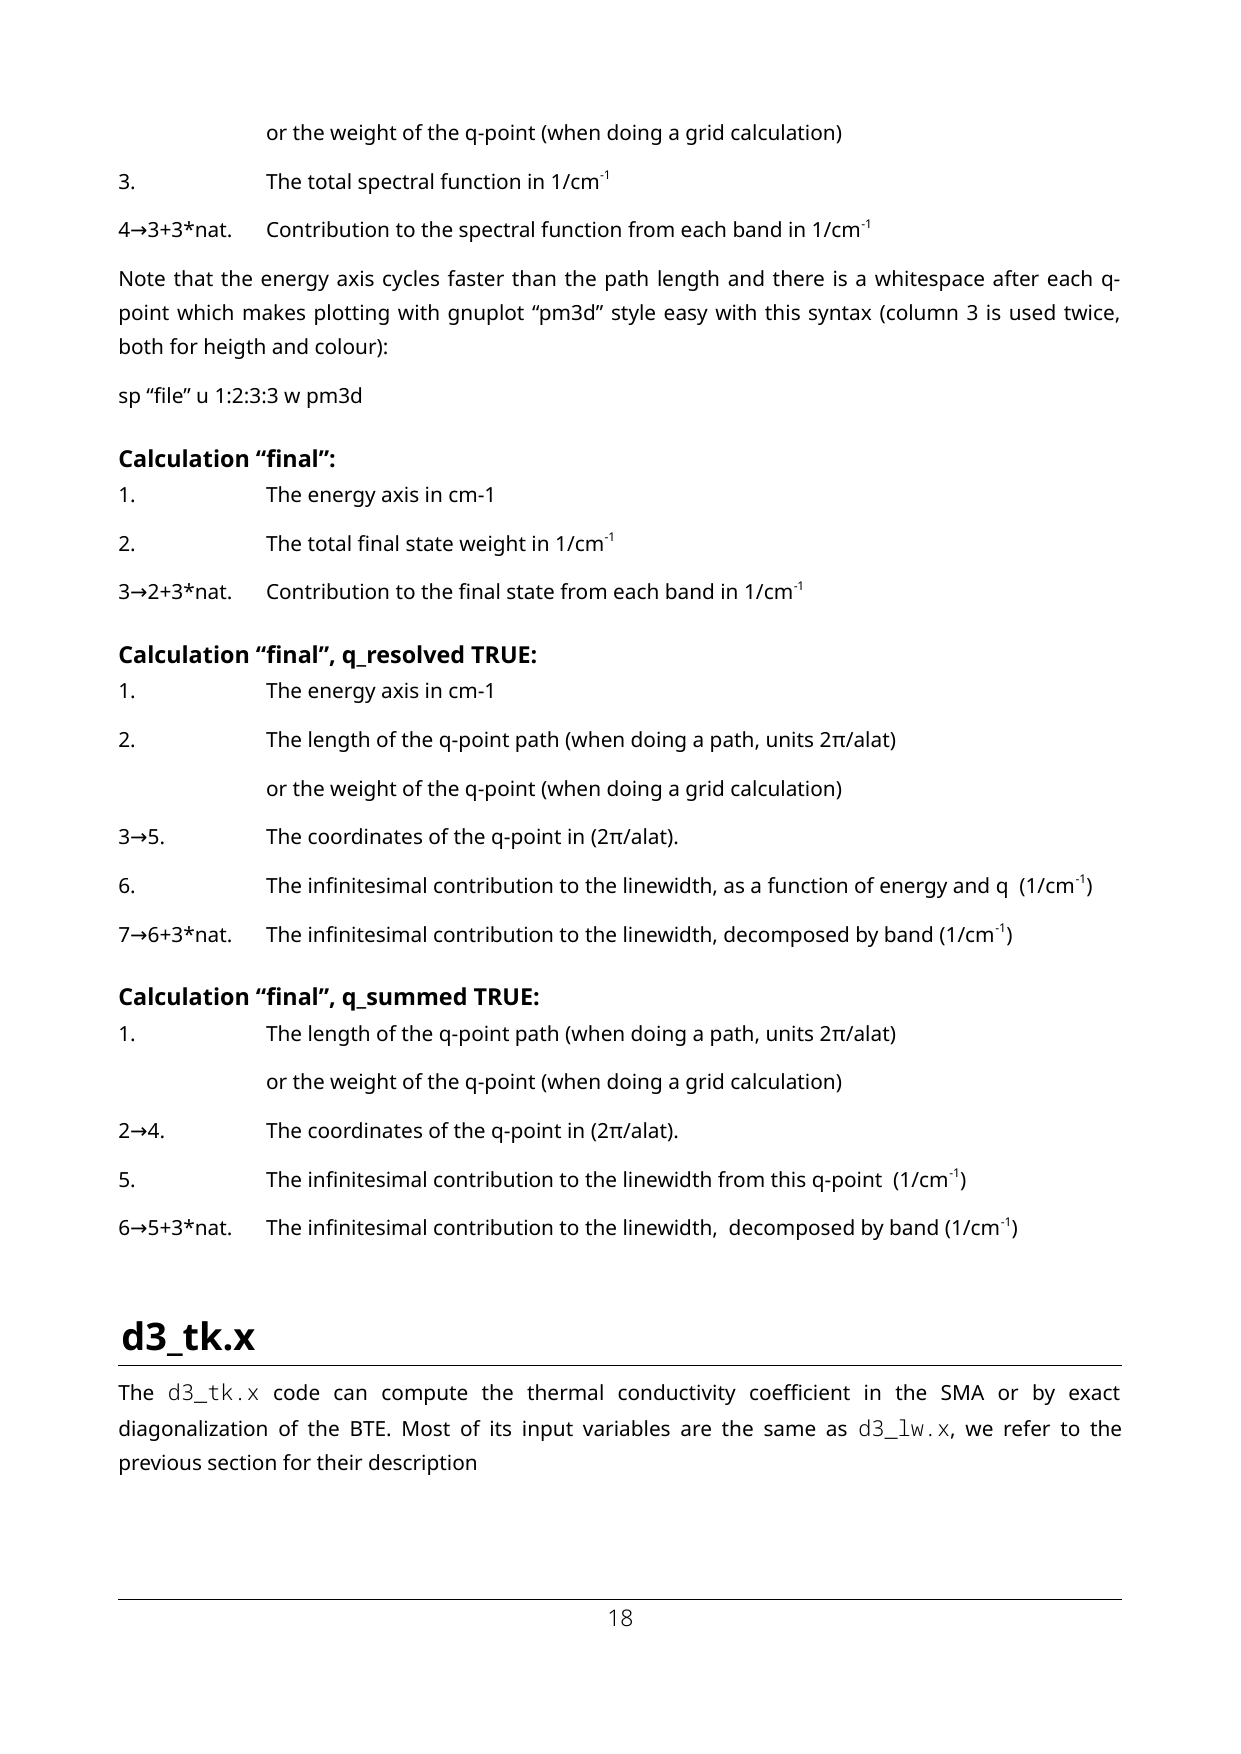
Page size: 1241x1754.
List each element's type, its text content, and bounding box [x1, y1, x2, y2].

text Note that the energy axis cycles faster than the path length and there is a whitespace after each q-point which makes plotting with gnuplot “pm3d” style easy with this syntax (column 3 is used twice, both for heigth and colour): [118, 264, 1122, 361]
text 7→6+3*nat. The infinitesimal contribution to the linewidth, decomposed by band (1/cm-1) [118, 920, 1122, 948]
text or the weight of the q-point (when doing a grid calculation) [118, 774, 1122, 802]
text 3. The total spectral function in 1/cm-1 [118, 167, 1122, 195]
subtitle d3_tk.x [118, 1307, 1122, 1365]
text 5. The infinitesimal contribution to the linewidth from this q-point (1/cm-1) [118, 1165, 1122, 1193]
text 2. The total final state weight in 1/cm-1 [118, 529, 1122, 557]
text 1. The length of the q-point path (when doing a path, units 2π/alat) [118, 1019, 1122, 1047]
text The d3_tk.x code can compute the thermal conductivity coefficient in the SMA or by exact diagonalization of the BTE. Most of its input variables are the same as d3_lw.x, we refer to the previous section for their description [118, 1377, 1122, 1476]
text 6→5+3*nat. The infinitesimal contribution to the linewidth, decomposed by band (1/cm-1) [118, 1213, 1122, 1242]
text 4→3+3*nat. Contribution to the spectral function from each band in 1/cm-1 [118, 215, 1122, 244]
text or the weight of the q-point (when doing a grid calculation) [118, 1067, 1122, 1096]
text 3→2+3*nat. Contribution to the final state from each band in 1/cm-1 [118, 577, 1122, 606]
text 1. The energy axis in cm-1 [118, 480, 1122, 508]
text sp “file” u 1:2:3:3 w pm3d [118, 381, 1122, 409]
subtitle Calculation “final”, q_summed TRUE: [118, 981, 1122, 1013]
text 1. The energy axis in cm-1 [118, 676, 1122, 705]
text or the weight of the q-point (when doing a grid calculation) [118, 118, 1122, 147]
text 2. The length of the q-point path (when doing a path, units 2π/alat) [118, 725, 1122, 753]
subtitle Calculation “final”: [118, 442, 1122, 474]
text 2→4. The coordinates of the q-point in (2π/alat). [118, 1116, 1122, 1144]
text 3→5. The coordinates of the q-point in (2π/alat). [118, 822, 1122, 851]
subtitle Calculation “final”, q_resolved TRUE: [118, 638, 1122, 670]
text 6. The infinitesimal contribution to the linewidth, as a function of energy and q (1/cm-1) [118, 871, 1122, 899]
